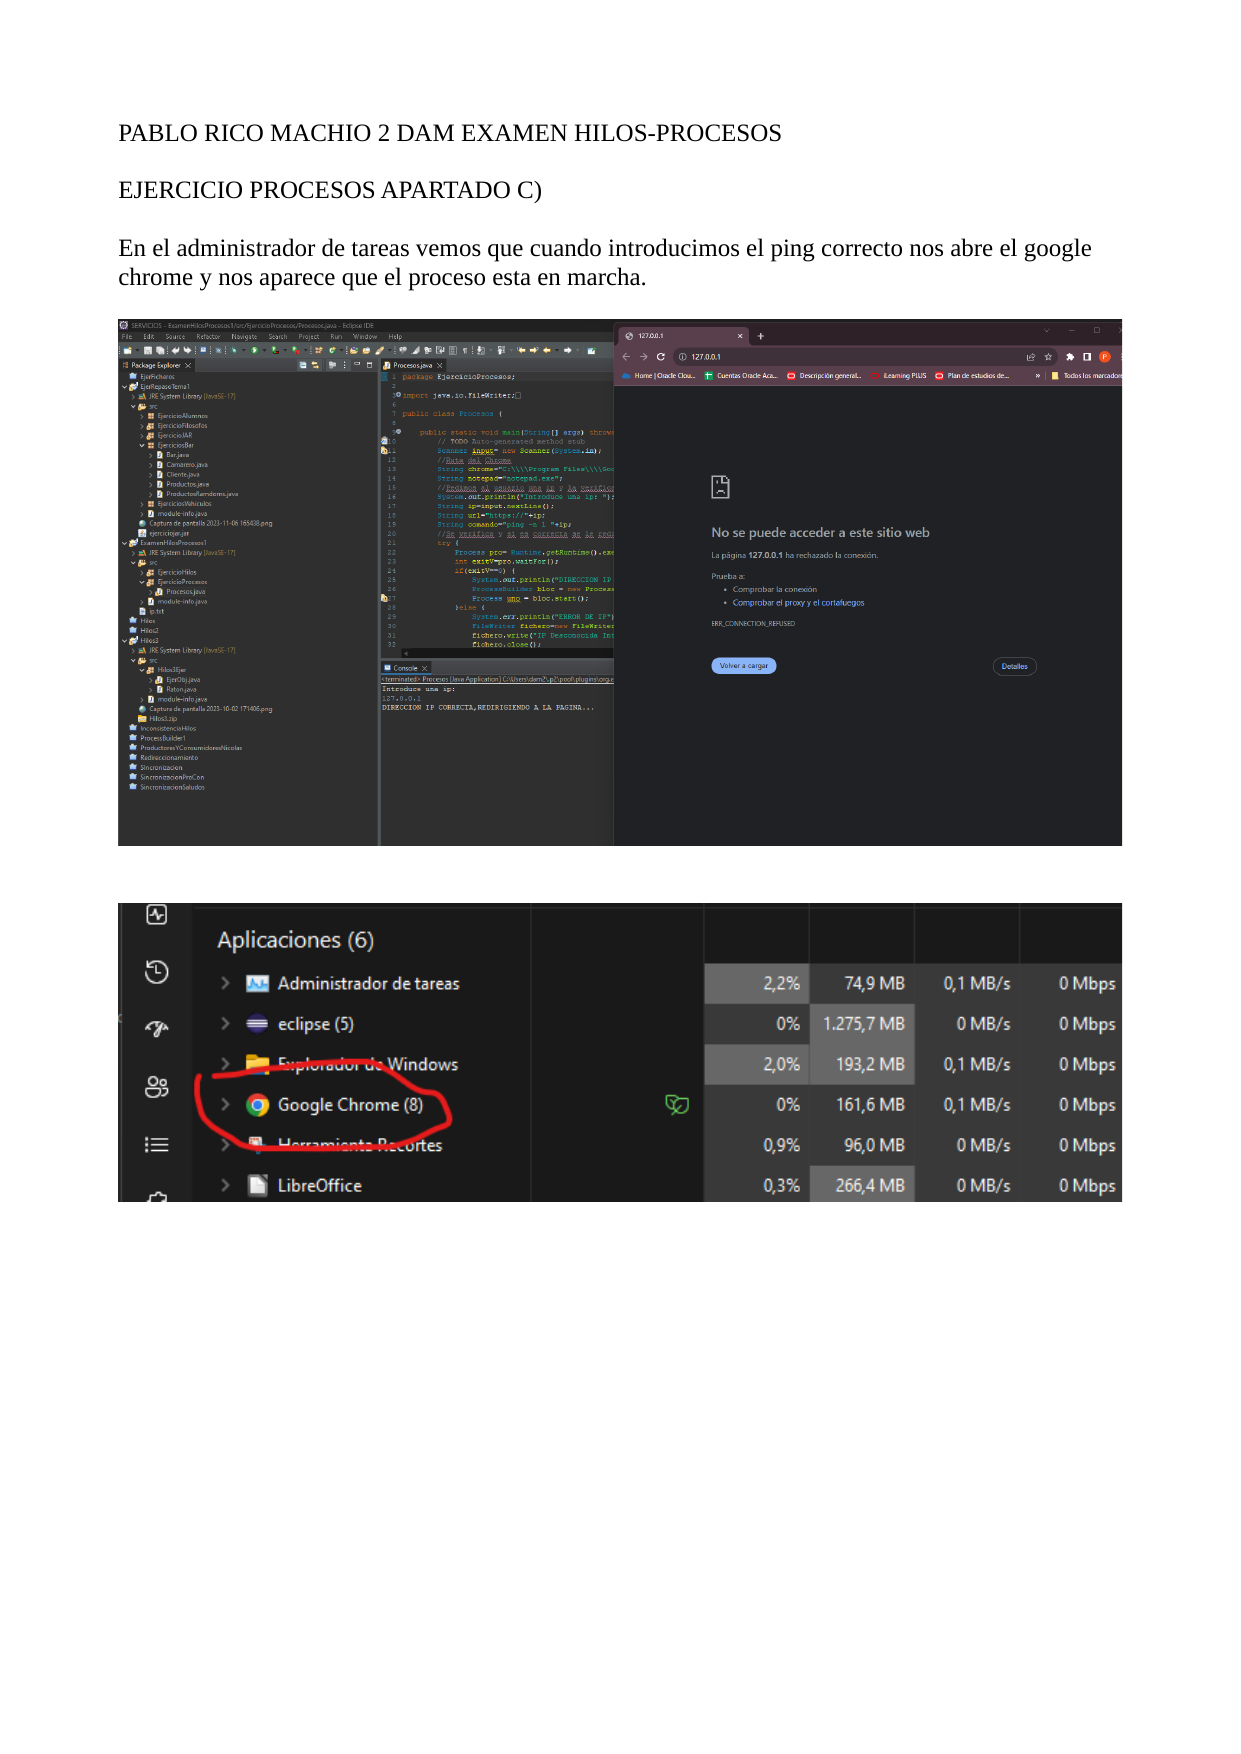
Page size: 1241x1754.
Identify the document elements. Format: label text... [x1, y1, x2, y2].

text En el administrador de tareas vemos que cuando introducimos el ping correcto nos abre el google chrome y nos aparece que el proceso esta en marcha. [118, 233, 1122, 291]
picture [118, 903, 1123, 1202]
picture [118, 319, 1123, 846]
text PABLO RICO MACHIO 2 DAM EXAMEN HILOS-PROCESOS [118, 118, 1122, 147]
text EJERCICIO PROCESOS APARTADO C) [118, 176, 1122, 204]
